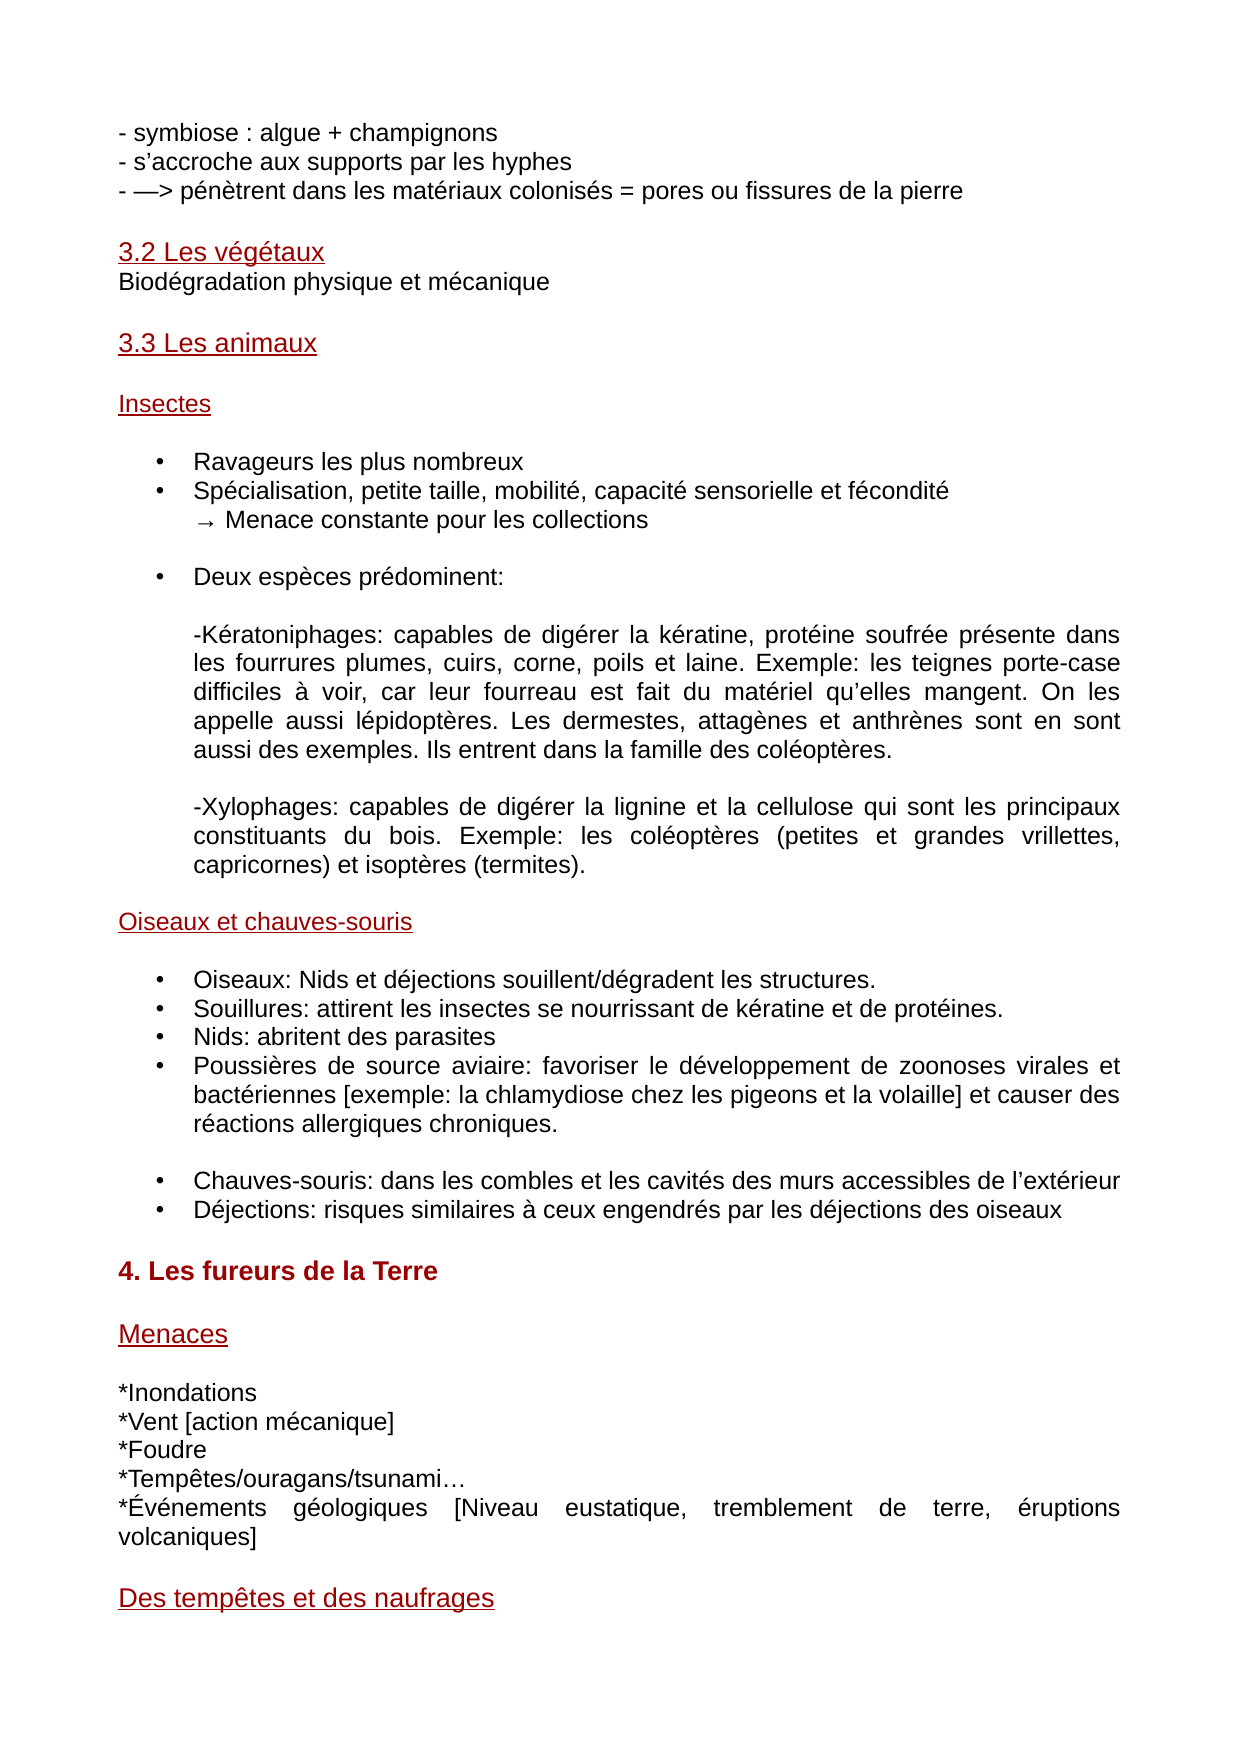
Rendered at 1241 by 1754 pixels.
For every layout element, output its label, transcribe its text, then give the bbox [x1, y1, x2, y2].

list 3.2 Les végétaux [118, 236, 1122, 267]
list -Xylophages: capables de digérer la lignine et la cellulose qui sont les principaux constituants du bois. Exemple: les coléoptères (petites et grandes vrillettes, capricornes) et isoptères (termites). [193, 792, 1122, 878]
list 3.3 Les animaux [118, 327, 1122, 358]
list Poussières de source aviaire: favoriser le développement de zoonoses virales et bactériennes [exemple: la chlamydiose chez les pigeons et la volaille] et causer des réactions allergiques chroniques. [156, 1051, 1122, 1138]
list *Foudre [118, 1435, 1122, 1464]
list 4. Les fureurs de la Terre [118, 1255, 1122, 1287]
list *Événements géologiques [Niveau eustatique, tremblement de terre, éruptions volcaniques] [118, 1493, 1122, 1550]
list Menaces [118, 1318, 1122, 1349]
list Spécialisation, petite taille, mobilité, capacité sensorielle et fécondité [156, 476, 1122, 504]
list Insectes [118, 389, 1122, 418]
list Oiseaux: Nids et déjections souillent/dégradent les structures. [156, 965, 1122, 993]
list Ravageurs les plus nombreux [156, 447, 1122, 476]
list Des tempêtes et des naufrages [118, 1582, 1122, 1613]
list - symbiose : algue + champignons [118, 118, 1122, 147]
list *Tempêtes/ouragans/tsunami… [118, 1464, 1122, 1493]
list Oiseaux et chauves-souris [118, 907, 1122, 936]
list Souillures: attirent les insectes se nourrissant de kératine et de protéines. [156, 993, 1122, 1022]
list -Kératoniphages: capables de digérer la kératine, protéine soufrée présente dans les fourrures plumes, cuirs, corne, poils et laine. Exemple: les teignes porte-case difficiles à voir, car leur fourreau est fait du matériel qu’elles mangent. On les appelle aussi lépidoptères. Les dermestes, attagènes et anthrènes sont en sont aussi des exemples. Ils entrent dans la famille des coléoptères. [156, 620, 1122, 763]
list - —> pénètrent dans les matériaux colonisés = pores ou fissures de la pierre [118, 176, 1122, 204]
list *Inondations [118, 1378, 1122, 1407]
list *Vent [action mécanique] [118, 1407, 1122, 1435]
list Nids: abritent des parasites [156, 1022, 1122, 1051]
list - s’accroche aux supports par les hyphes [118, 147, 1122, 176]
list Chauves-souris: dans les combles et les cavités des murs accessibles de l’extérieur [156, 1166, 1122, 1195]
list Déjections: risques similaires à ceux engendrés par les déjections des oiseaux [156, 1195, 1122, 1224]
list Biodégradation physique et mécanique [118, 267, 1122, 296]
list Deux espèces prédominent: [156, 562, 1122, 591]
list → Menace constante pour les collections [156, 504, 1122, 533]
